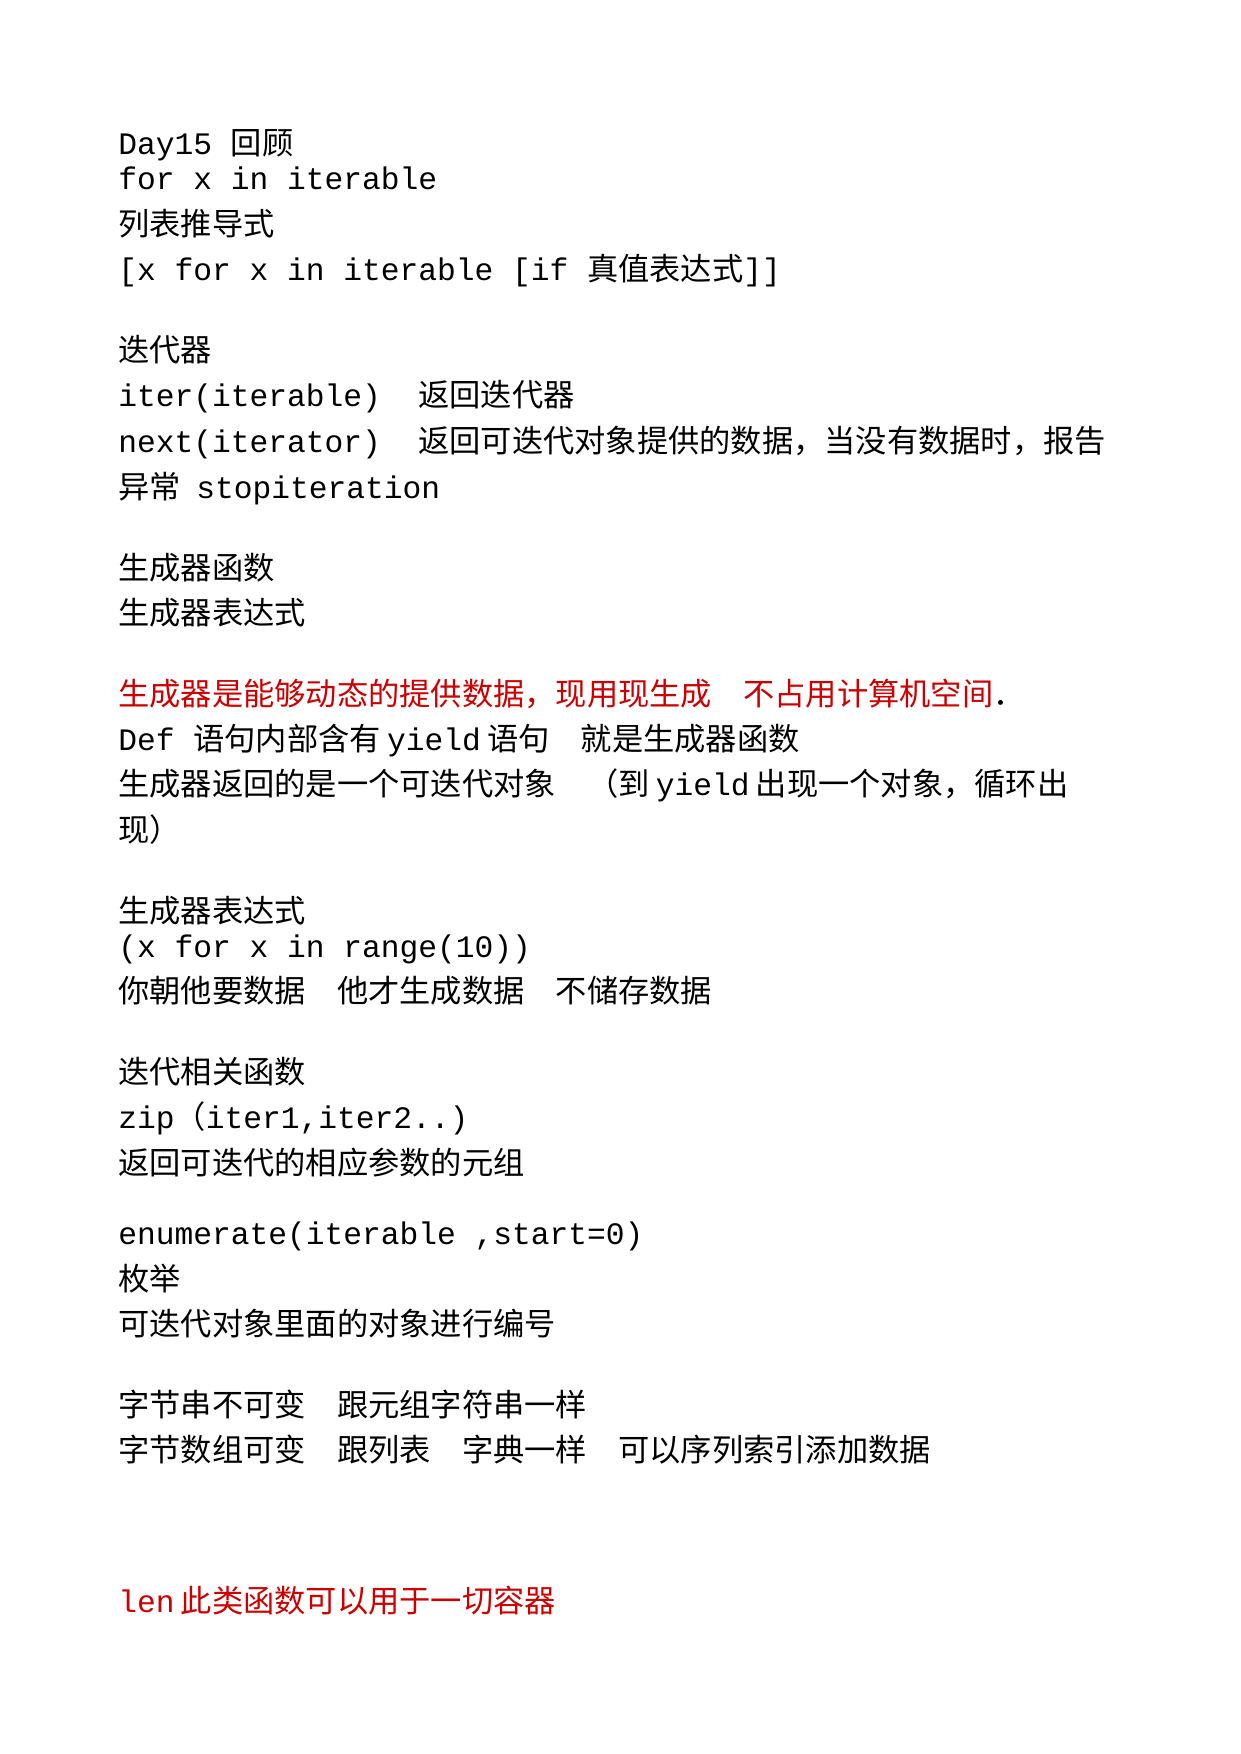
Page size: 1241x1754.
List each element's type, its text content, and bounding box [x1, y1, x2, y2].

text (x for x in range(10)) [118, 931, 1122, 966]
text 生成器返回的是一个可迭代对象 （到yield出现一个对象，循环出现） [118, 759, 1122, 850]
text 字节串不可变 跟元组字符串一样 [118, 1380, 1122, 1425]
text 生成器表达式 [118, 886, 1122, 931]
text zip（iter1,iter2..) [118, 1092, 1122, 1138]
text 列表推导式 [118, 199, 1122, 244]
text 返回可迭代的相应参数的元组 [118, 1138, 1122, 1183]
text [x for x in iterable [if 真值表达式]] [118, 244, 1122, 290]
text iter(iterable) 返回迭代器 [118, 371, 1122, 416]
text 枚举 [118, 1254, 1122, 1299]
text Day15 回顾 [118, 118, 1122, 164]
text enumerate(iterable ,start=0) [118, 1218, 1122, 1254]
text for x in iterable [118, 164, 1122, 199]
text 迭代相关函数 [118, 1047, 1122, 1092]
text 生成器是能够动态的提供数据，现用现生成 不占用计算机空间． [118, 669, 1122, 714]
text next(iterator) 返回可迭代对象提供的数据，当没有数据时，报告 异常 stopiteration [118, 416, 1122, 507]
text 字节数组可变 跟列表 字典一样 可以序列索引添加数据 [118, 1425, 1122, 1470]
text 生成器表达式 [118, 588, 1122, 633]
text len此类函数可以用于一切容器 [118, 1576, 1122, 1622]
text 可迭代对象里面的对象进行编号 [118, 1299, 1122, 1344]
text 生成器函数 [118, 543, 1122, 588]
text 迭代器 [118, 325, 1122, 371]
text Def 语句内部含有yield语句 就是生成器函数 [118, 714, 1122, 759]
text 你朝他要数据 他才生成数据 不储存数据 [118, 966, 1122, 1012]
